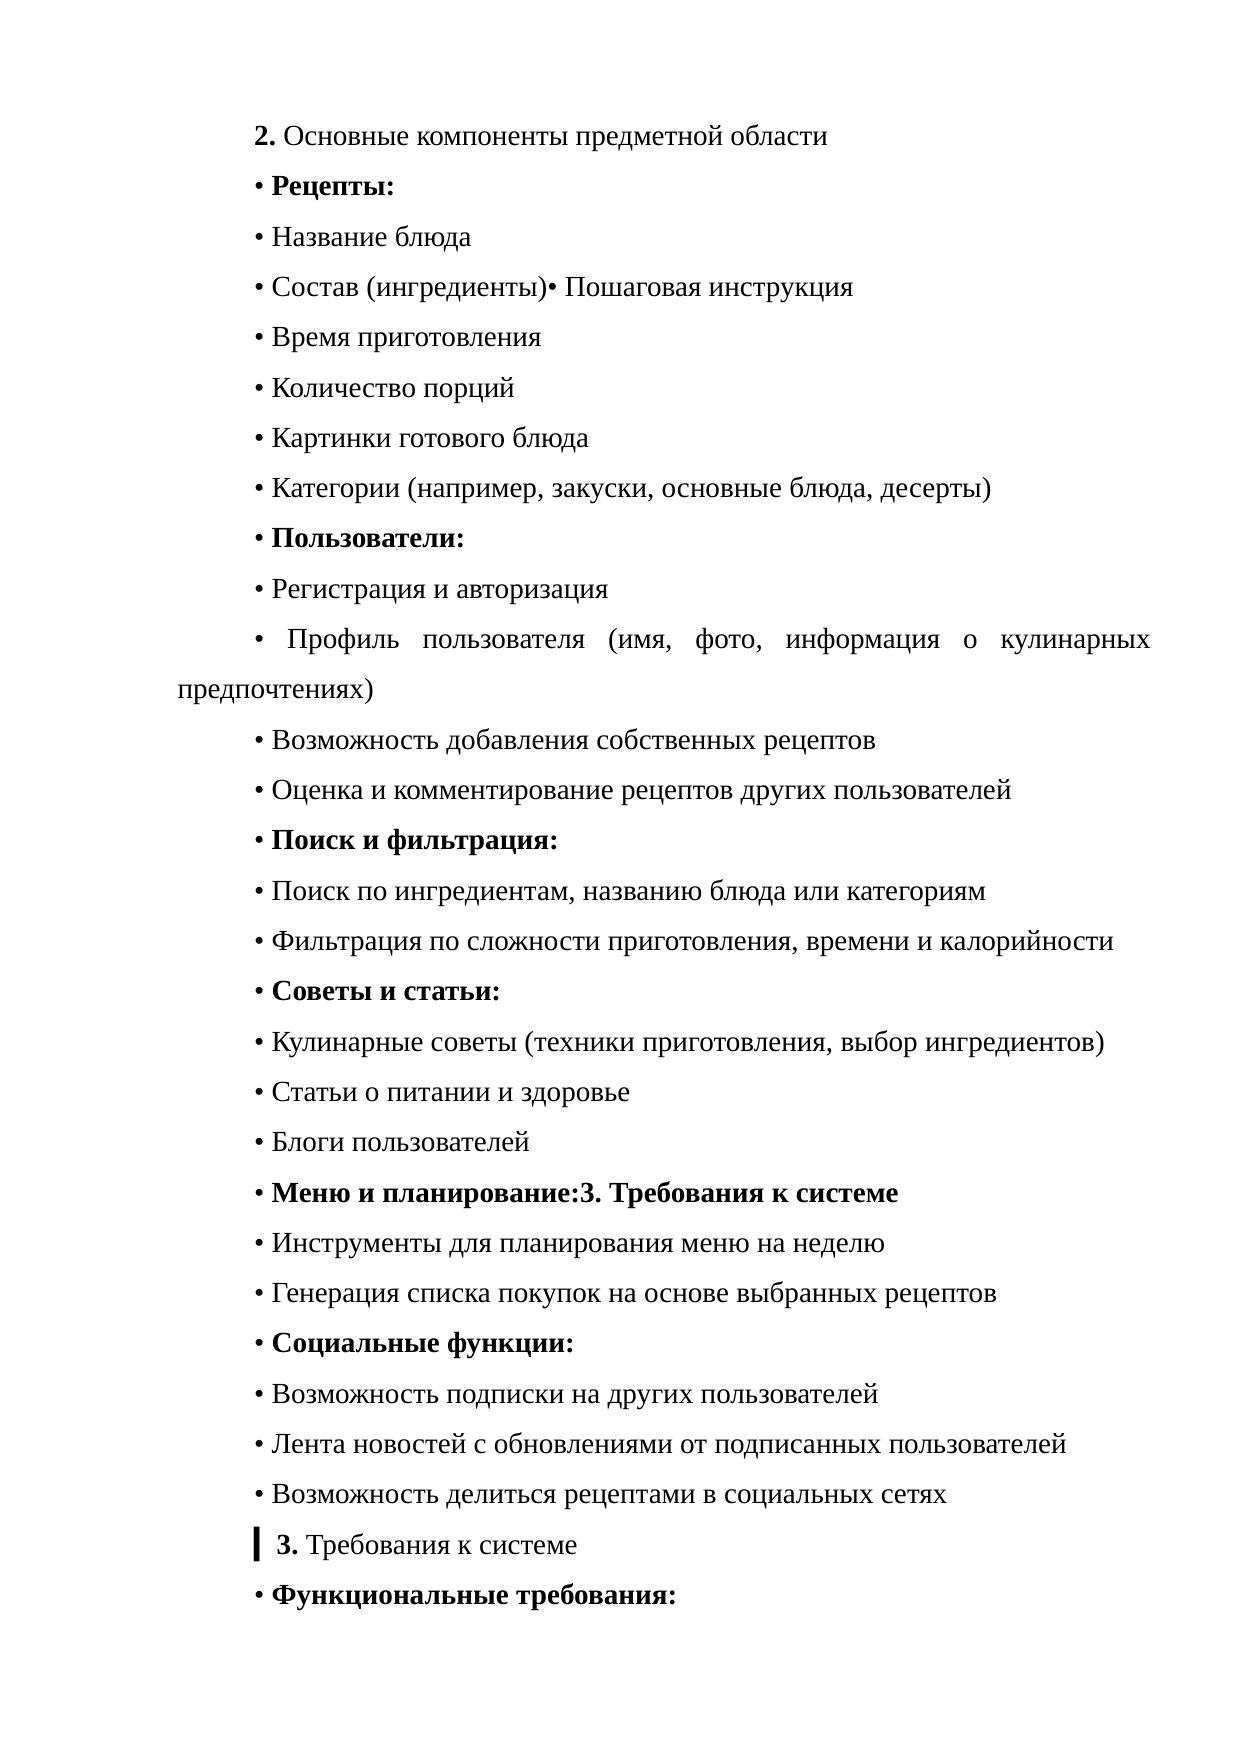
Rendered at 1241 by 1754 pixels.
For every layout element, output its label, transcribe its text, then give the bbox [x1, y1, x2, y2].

text 2. Основные компоненты предметной области [177, 118, 1152, 152]
text • Меню и планирование:3. Требования к системе [177, 1175, 1152, 1208]
text • Время приготовления [177, 319, 1152, 353]
text • Профиль пользователя (имя, фото, информация о кулинарных предпочтениях) [177, 621, 1152, 705]
text • Оценка и комментирование рецептов других пользователей [177, 772, 1152, 806]
text • Картинки готового блюда [177, 420, 1152, 453]
text • Блоги пользователей [177, 1124, 1152, 1158]
text • Советы и статьи: [177, 973, 1152, 1007]
text ▎3. Требования к системе [259, 1527, 1152, 1560]
text • Возможность подписки на других пользователей [177, 1376, 1152, 1409]
text • Возможность делиться рецептами в социальных сетях [177, 1477, 1152, 1510]
text • Статьи о питании и здоровье [177, 1074, 1152, 1108]
text • Лента новостей с обновлениями от подписанных пользователей [177, 1426, 1152, 1460]
text • Инструменты для планирования меню на неделю [177, 1225, 1152, 1258]
text • Название блюда [177, 219, 1152, 252]
text • Социальные функции: [177, 1326, 1152, 1359]
text • Возможность добавления собственных рецептов [177, 722, 1152, 755]
text • Фильтрация по сложности приготовления, времени и калорийности [177, 923, 1152, 957]
text • Поиск по ингредиентам, названию блюда или категориям [177, 873, 1152, 906]
text • Генерация списка покупок на основе выбранных рецептов [177, 1275, 1152, 1309]
text • Регистрация и авторизация [177, 571, 1152, 604]
text • Состав (ингредиенты)• Пошаговая инструкция [177, 269, 1152, 303]
text • Пользователи: [177, 521, 1152, 554]
text • Функциональные требования: [177, 1577, 1152, 1611]
text • Категории (например, закуски, основные блюда, десерты) [177, 470, 1152, 504]
text • Рецепты: [177, 168, 1152, 202]
text ▎3. Требования к системе [177, 1527, 254, 1560]
text • Поиск и фильтрация: [177, 822, 1152, 856]
text • Кулинарные советы (техники приготовления, выбор ингредиентов) [177, 1024, 1152, 1057]
text • Количество порций [177, 370, 1152, 403]
